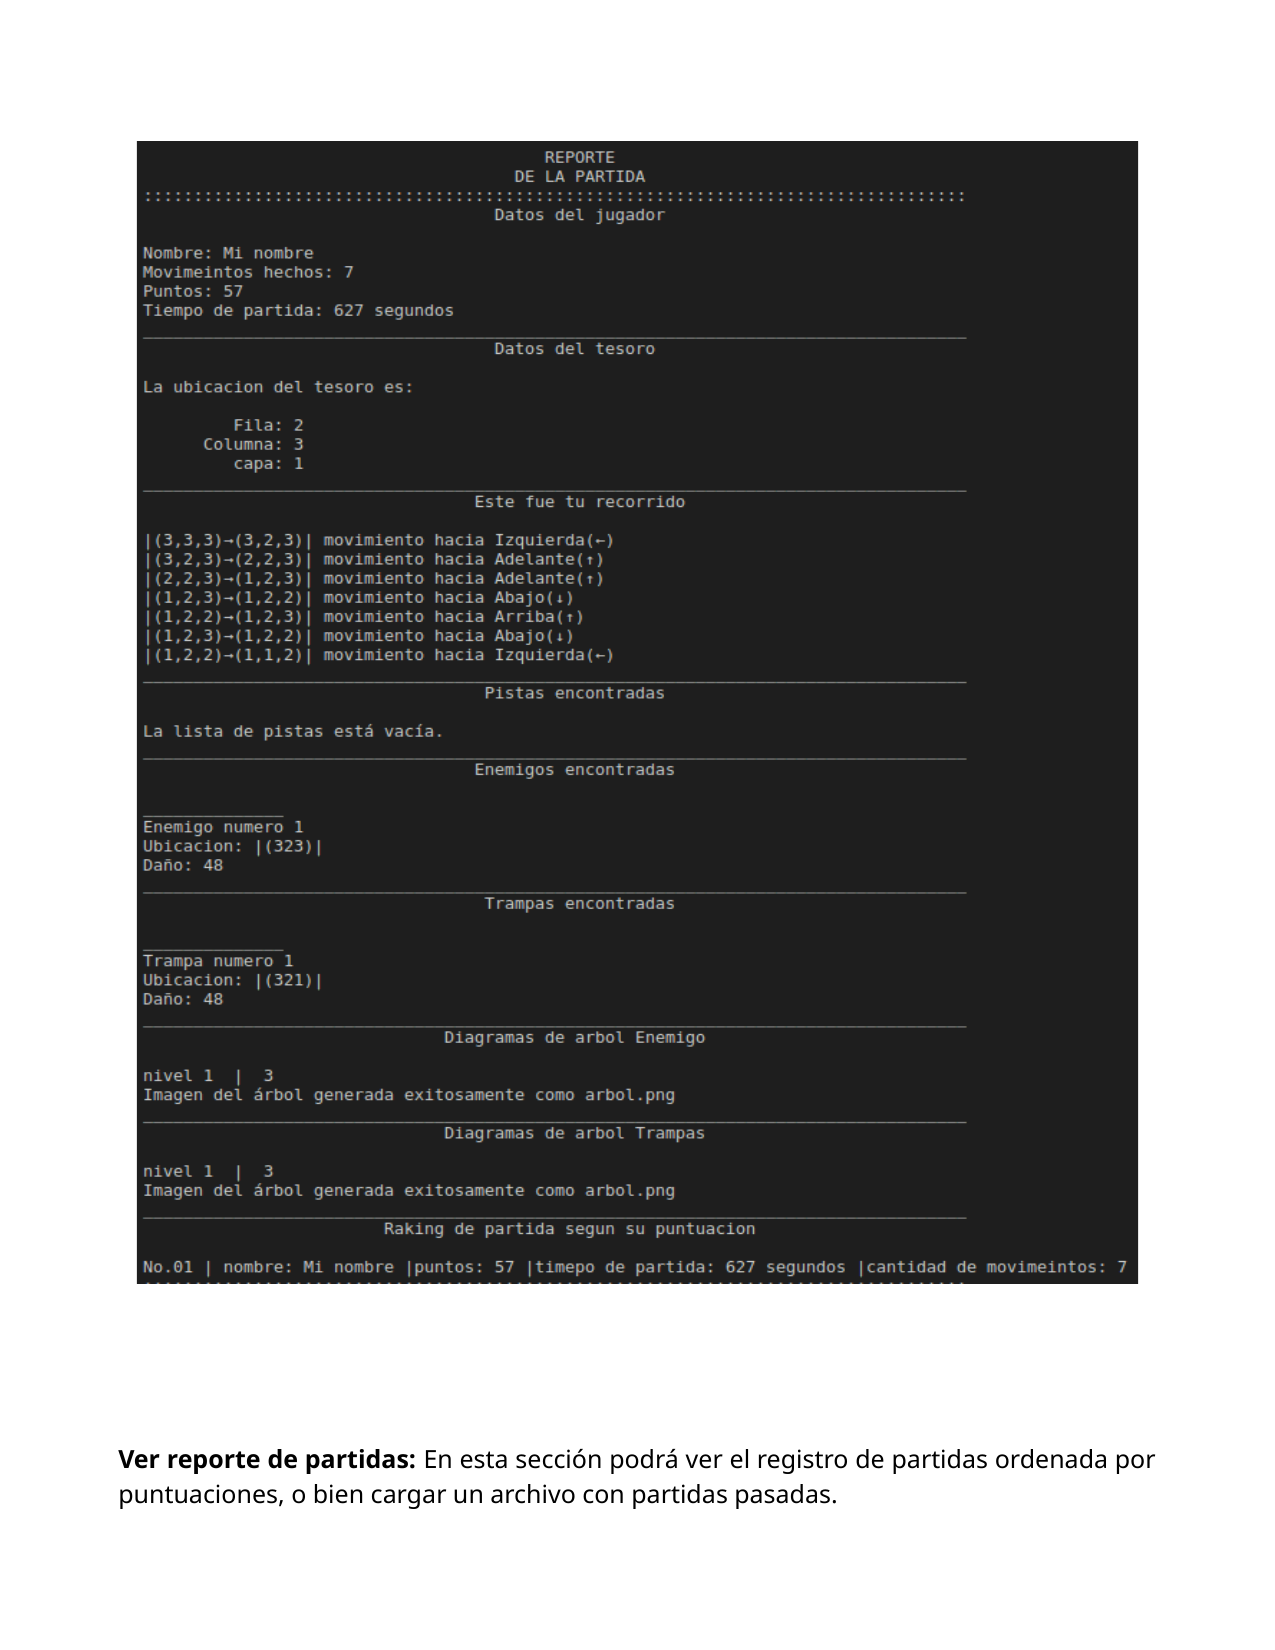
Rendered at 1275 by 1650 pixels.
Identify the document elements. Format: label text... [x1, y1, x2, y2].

picture [136, 141, 1139, 1284]
text Ver reporte de partidas: En esta sección podrá ver el registro de partidas ordenada por puntuaciones, o bien cargar un archivo con partidas pasadas. [118, 1442, 1157, 1510]
